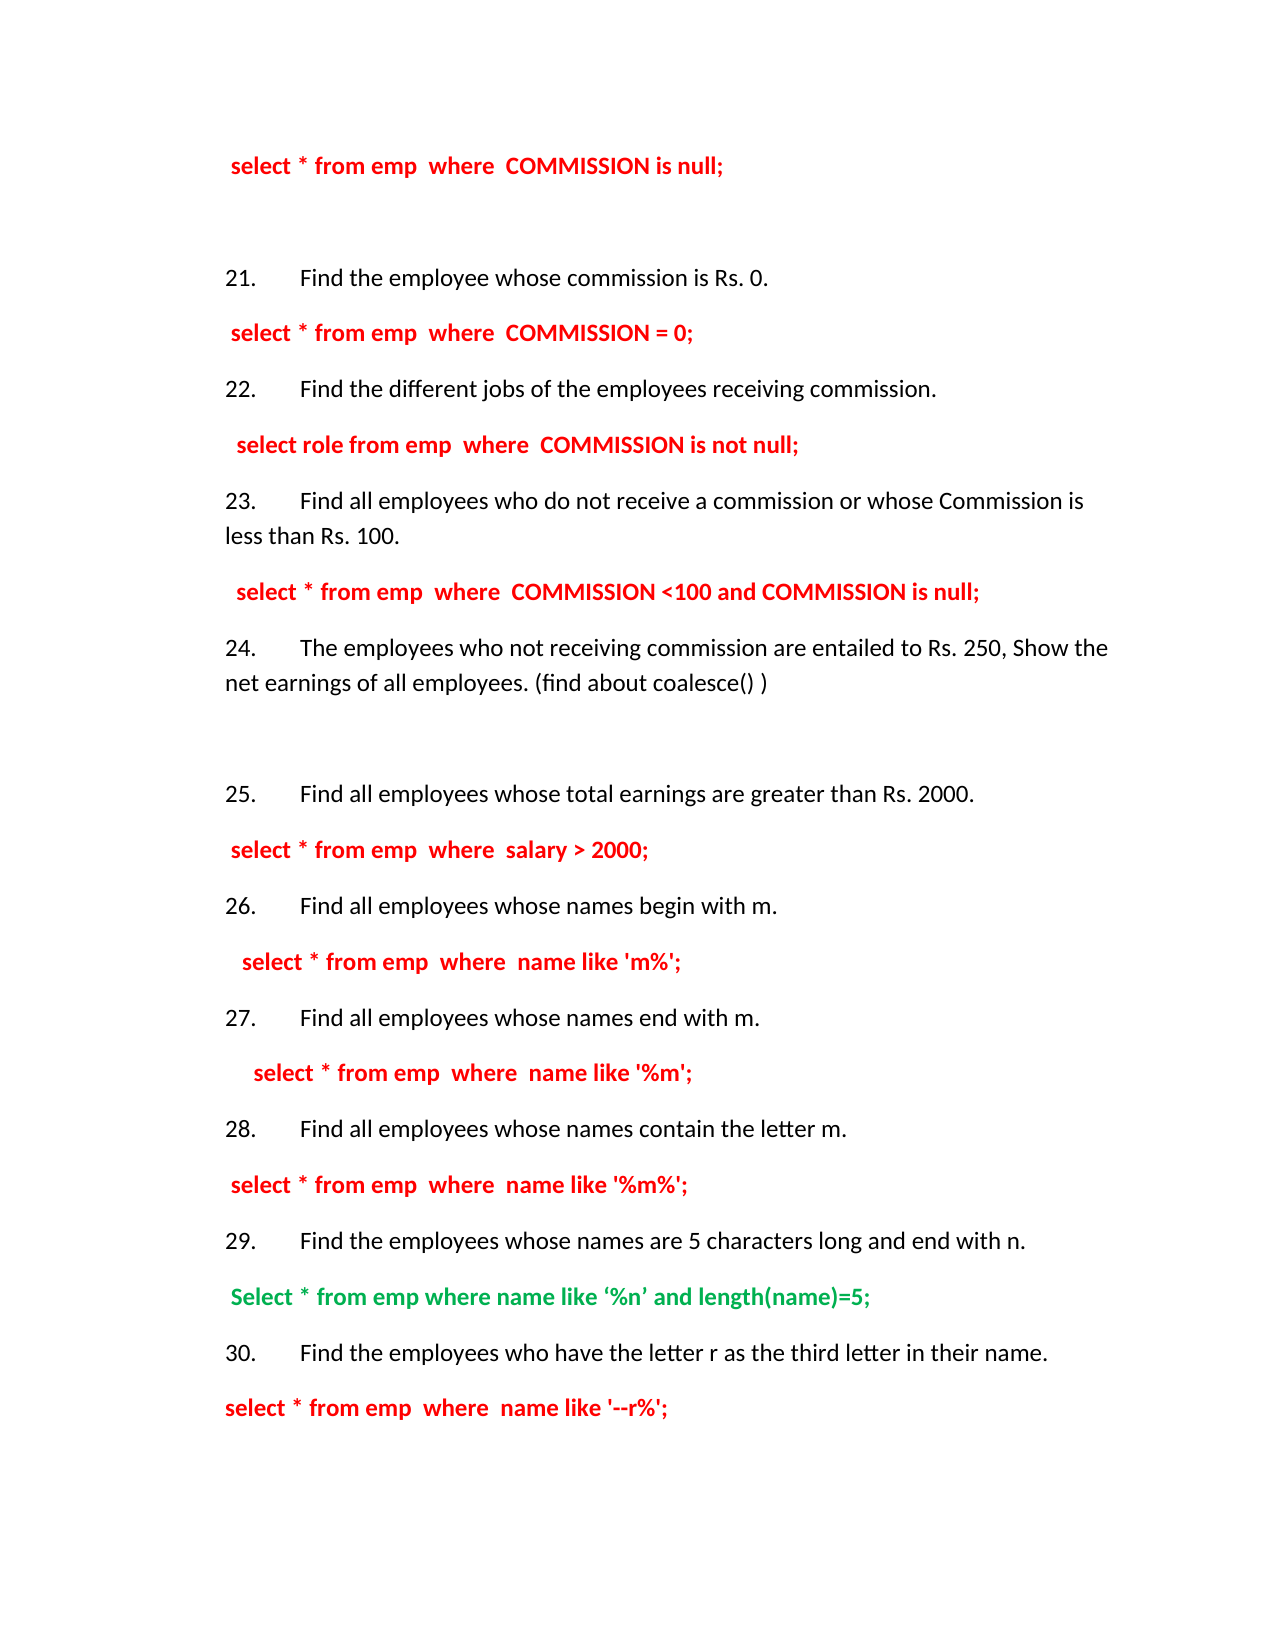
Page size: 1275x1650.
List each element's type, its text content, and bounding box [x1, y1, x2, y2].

list Find the employees whose names are 5 characters long and end with n. [225, 1225, 1125, 1256]
list Find all employees whose names contain the letter m. [225, 1113, 1125, 1144]
text Select * from emp where name like ‘%n’ and length(name)=5; [225, 1281, 1125, 1311]
list Find the employees who have the letter r as the third letter in their name. [225, 1337, 1125, 1367]
text select * from emp where COMMISSION = 0; [225, 317, 1125, 348]
list The employees who not receiving commission are entailed to Rs. 250, Show the net earnings of all employees. (find about coalesce() ) [225, 632, 1125, 697]
text select * from emp where name like '--r%'; [225, 1392, 1125, 1423]
list Find all employees whose total earnings are greater than Rs. 2000. [225, 778, 1125, 809]
list Find all employees who do not receive a commission or whose Commission is less than Rs. 100. [225, 485, 1125, 551]
list Find all employees whose names begin with m. [225, 890, 1125, 921]
text select * from emp where salary > 2000; [225, 834, 1125, 865]
text select * from emp where name like '%m'; [225, 1057, 1125, 1088]
text select * from emp where COMMISSION is null; [225, 150, 1125, 181]
text select * from emp where name like '%m%'; [225, 1169, 1125, 1200]
list Find the different jobs of the employees receiving commission. [225, 373, 1125, 404]
text select role from emp where COMMISSION is not null; [225, 429, 1125, 460]
list Find the employee whose commission is Rs. 0. [225, 262, 1125, 292]
text select * from emp where COMMISSION <100 and COMMISSION is null; [225, 576, 1125, 606]
list Find all employees whose names end with m. [225, 1002, 1125, 1032]
text select * from emp where name like 'm%'; [225, 946, 1125, 976]
